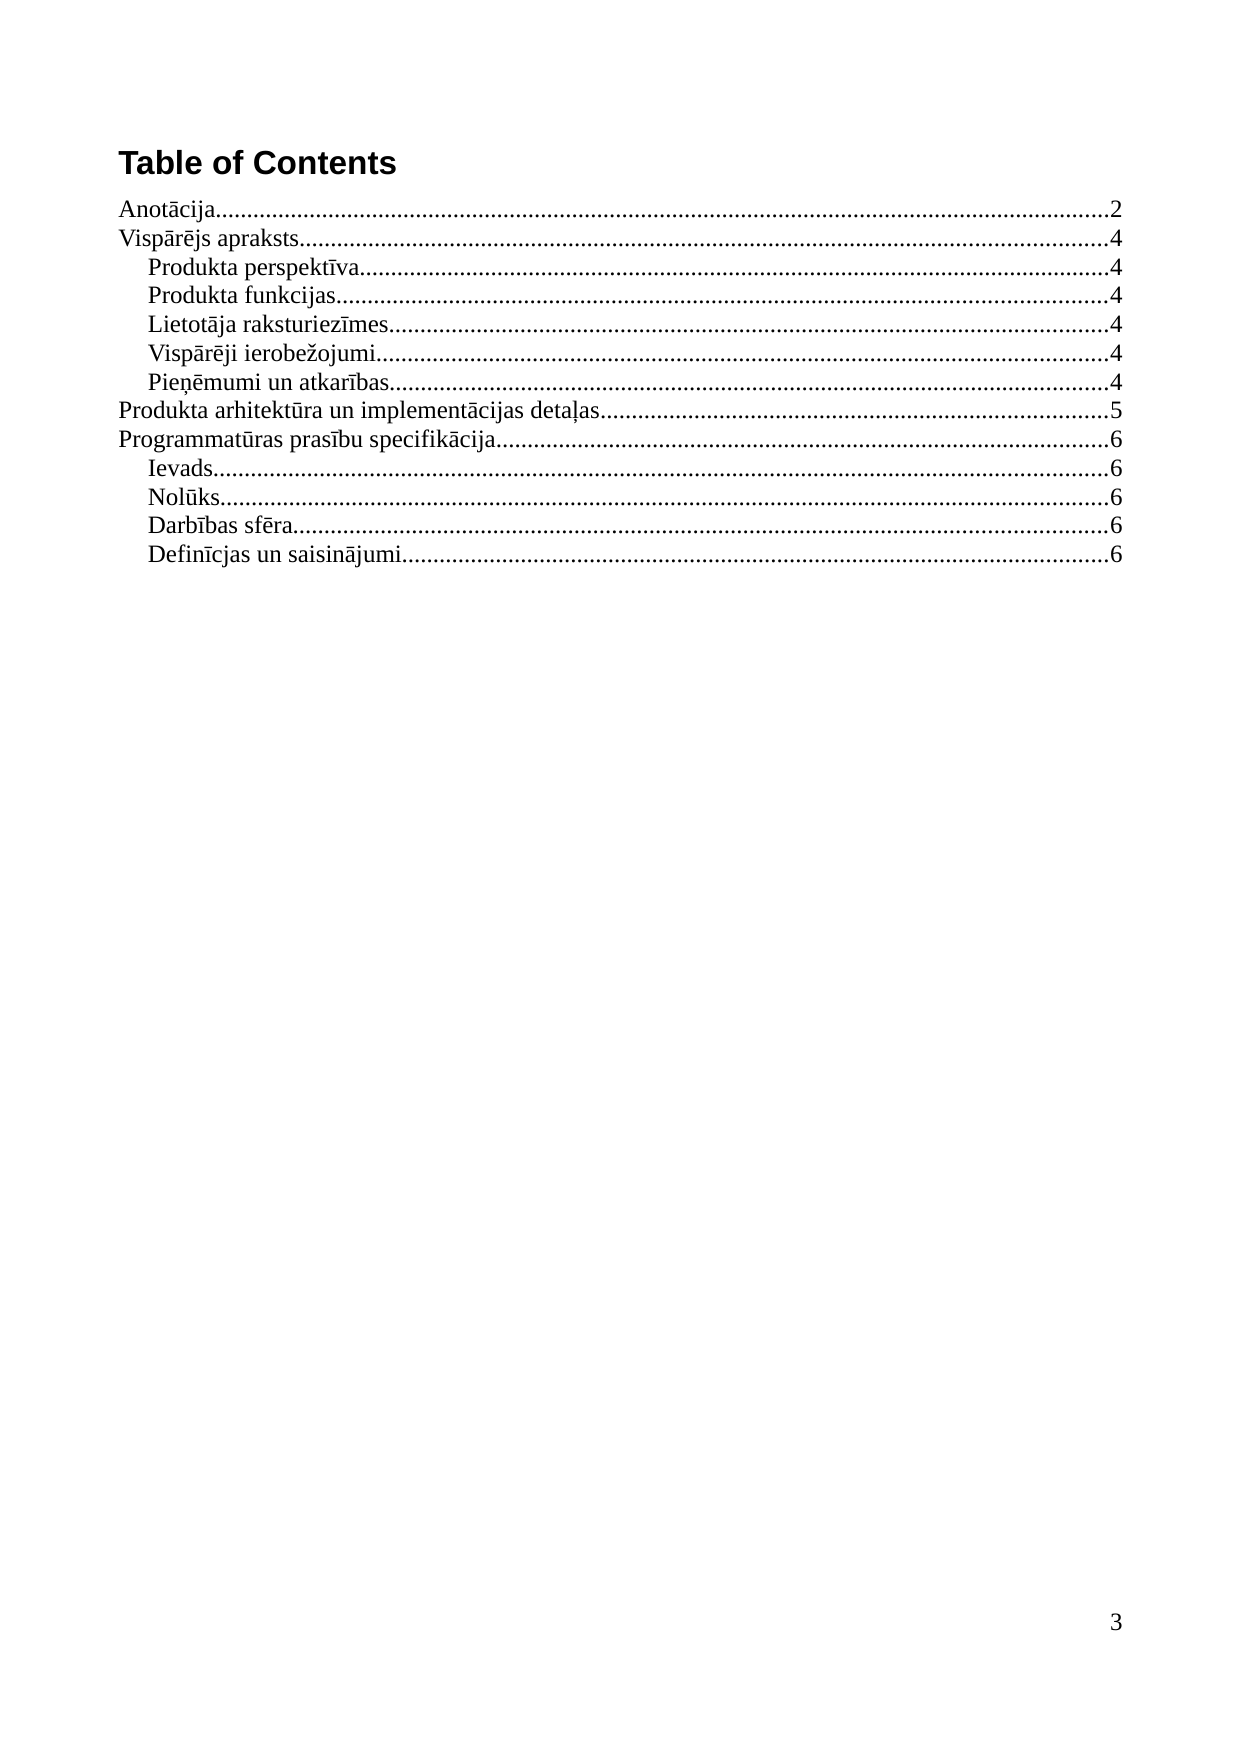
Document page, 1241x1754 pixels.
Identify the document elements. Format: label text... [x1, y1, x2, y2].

text Darbības sfēra 6 [148, 510, 1122, 539]
text Produkta perspektīva 4 [148, 252, 1122, 280]
text Vispārēji ierobežojumi 4 [148, 338, 1122, 367]
text Definīcjas un saisinājumi 6 [148, 539, 1122, 568]
text Nolūks 6 [148, 482, 1122, 510]
text Ievads 6 [148, 453, 1122, 482]
text Produkta arhitektūra un implementācijas detaļas 5 [118, 395, 1122, 424]
text Lietotāja raksturiezīmes 4 [148, 309, 1122, 338]
text Pieņēmumi un atkarības 4 [148, 367, 1122, 395]
subtitle Table of Contents [118, 143, 1122, 182]
text Anotācija 2 [118, 194, 1122, 223]
text Produkta funkcijas 4 [148, 280, 1122, 309]
text Programmatūras prasību specifikācija 6 [118, 424, 1122, 453]
text Vispārējs apraksts 4 [118, 223, 1122, 252]
